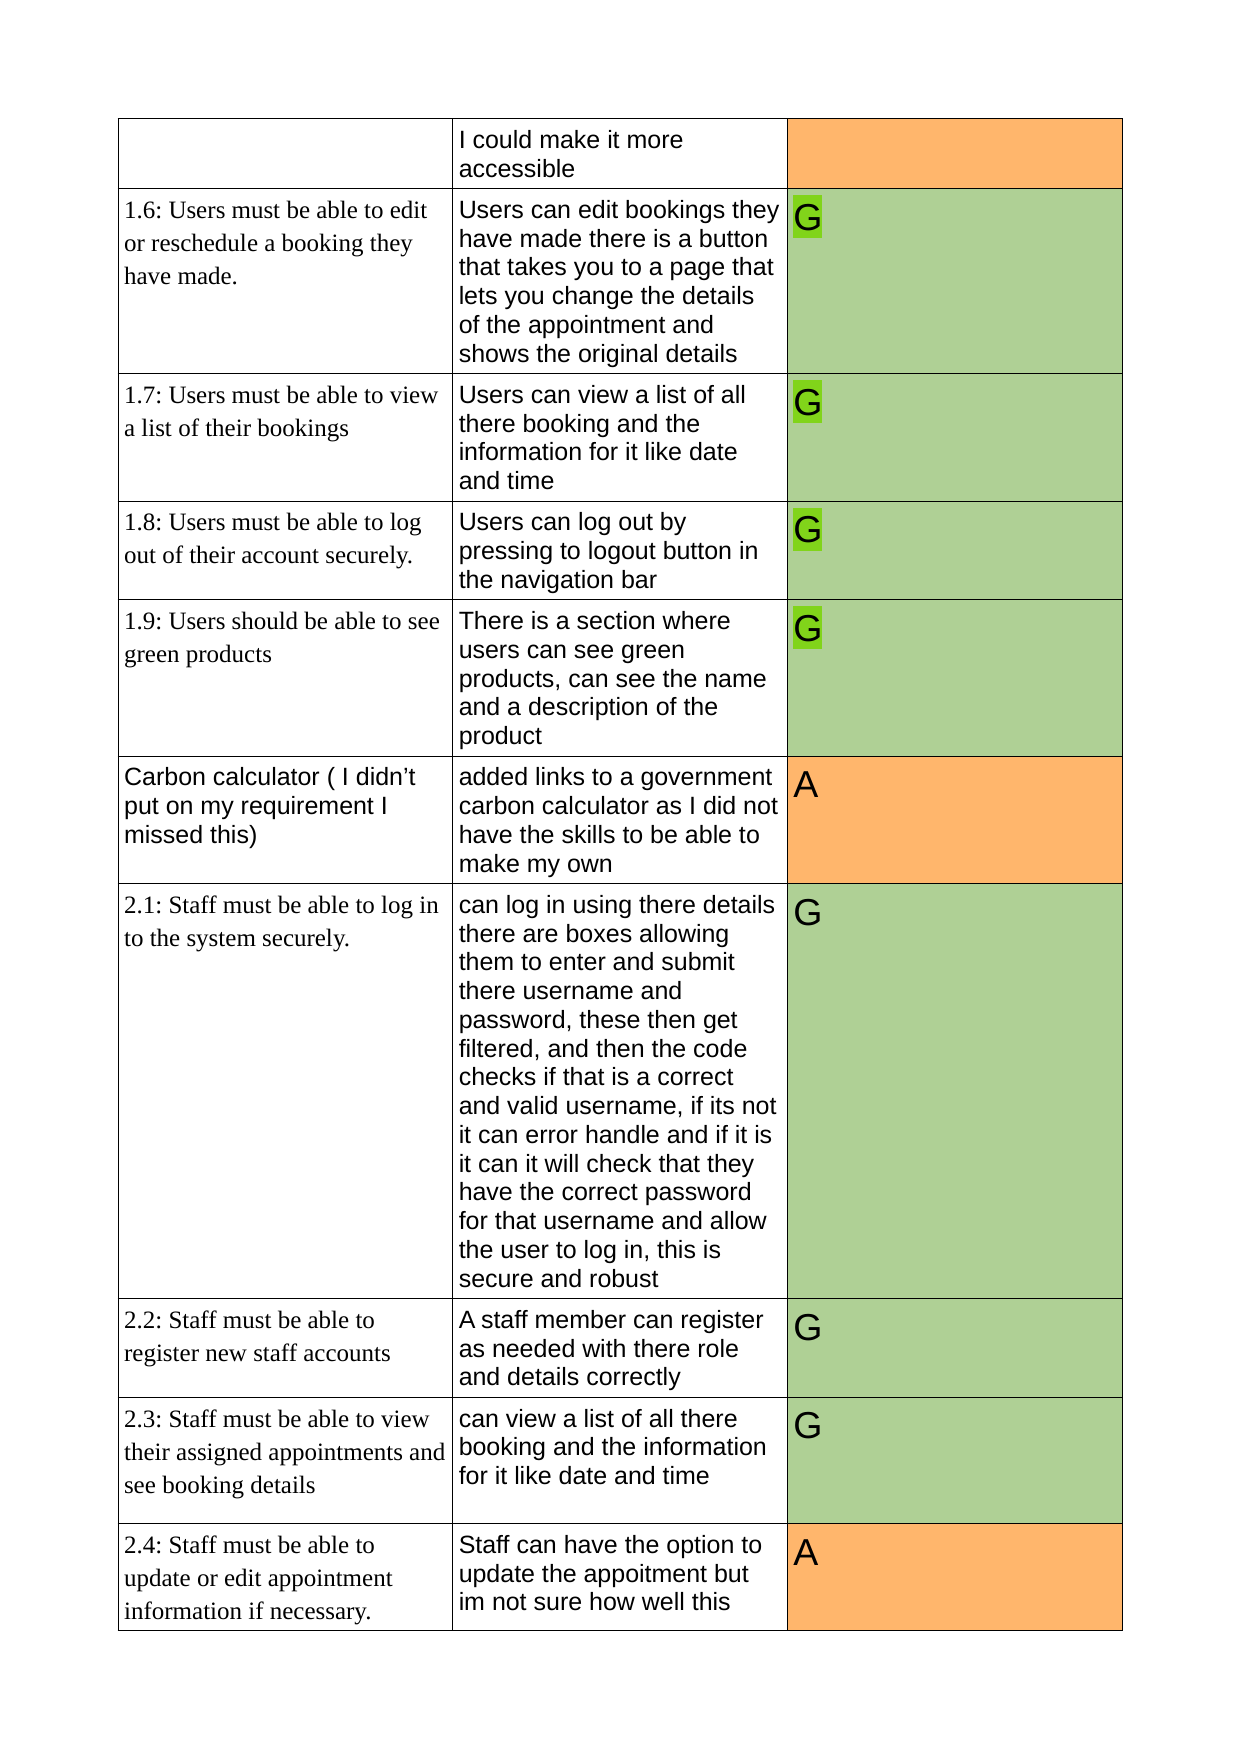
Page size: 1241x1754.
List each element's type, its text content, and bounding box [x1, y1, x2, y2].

table_cell 1.7: Users must be able to view a list of their bookings [119, 374, 452, 501]
table_cell Staff can have the option to update the appoitment but im not sure how well this [453, 1524, 787, 1630]
table_cell G [788, 1299, 1122, 1397]
table_cell A staff member can register as needed with there role and details correctly [453, 1299, 787, 1397]
table_cell 2.3: Staff must be able to view their assigned appointments and see booking details [119, 1398, 452, 1523]
table_cell Users can edit bookings they have made there is a button that takes you to a page that lets you change the details of the appointment and shows the original details [453, 189, 787, 373]
table_cell A [788, 757, 1122, 883]
table_cell 1.6: Users must be able to edit or reschedule a booking they have made. [119, 189, 452, 373]
table_cell 2.1: Staff must be able to log in to the system securely. [119, 884, 452, 1298]
table_cell can log in using there details there are boxes allowing them to enter and submit there username and password, these then get filtered, and then the code checks if that is a correct and valid username, if its not it can error handle and if it is it can it will check that they have the correct password for that username and allow the user to log in, this is secure and robust [453, 884, 787, 1298]
table_cell I could make it more accessible [453, 119, 787, 188]
table_cell 1.8: Users must be able to log out of their account securely. [119, 502, 452, 599]
table_cell Users can view a list of all there booking and the information for it like date and time [453, 374, 787, 501]
table_cell G [788, 1398, 1122, 1523]
table_cell G [788, 502, 1122, 599]
table_cell added links to a government carbon calculator as I did not have the skills to be able to make my own [453, 757, 787, 883]
table_cell 2.4: Staff must be able to update or edit appointment information if necessary. [119, 1524, 452, 1630]
table_cell [119, 119, 452, 188]
table_cell [788, 119, 1122, 188]
table_cell G [788, 374, 1122, 501]
table_cell can view a list of all there booking and the information for it like date and time [453, 1398, 787, 1523]
table_cell Users can log out by pressing to logout button in the navigation bar [453, 502, 787, 599]
table_cell 1.9: Users should be able to see green products [119, 600, 452, 756]
table_cell G [788, 189, 1122, 373]
table_cell Carbon calculator ( I didn’t put on my requirement I missed this) [119, 757, 452, 883]
table_cell There is a section where users can see green products, can see the name and a description of the product [453, 600, 787, 756]
table_cell 2.2: Staff must be able to register new staff accounts [119, 1299, 452, 1397]
table_cell A [788, 1524, 1122, 1630]
table_cell G [788, 600, 1122, 756]
table_cell G [788, 884, 1122, 1298]
